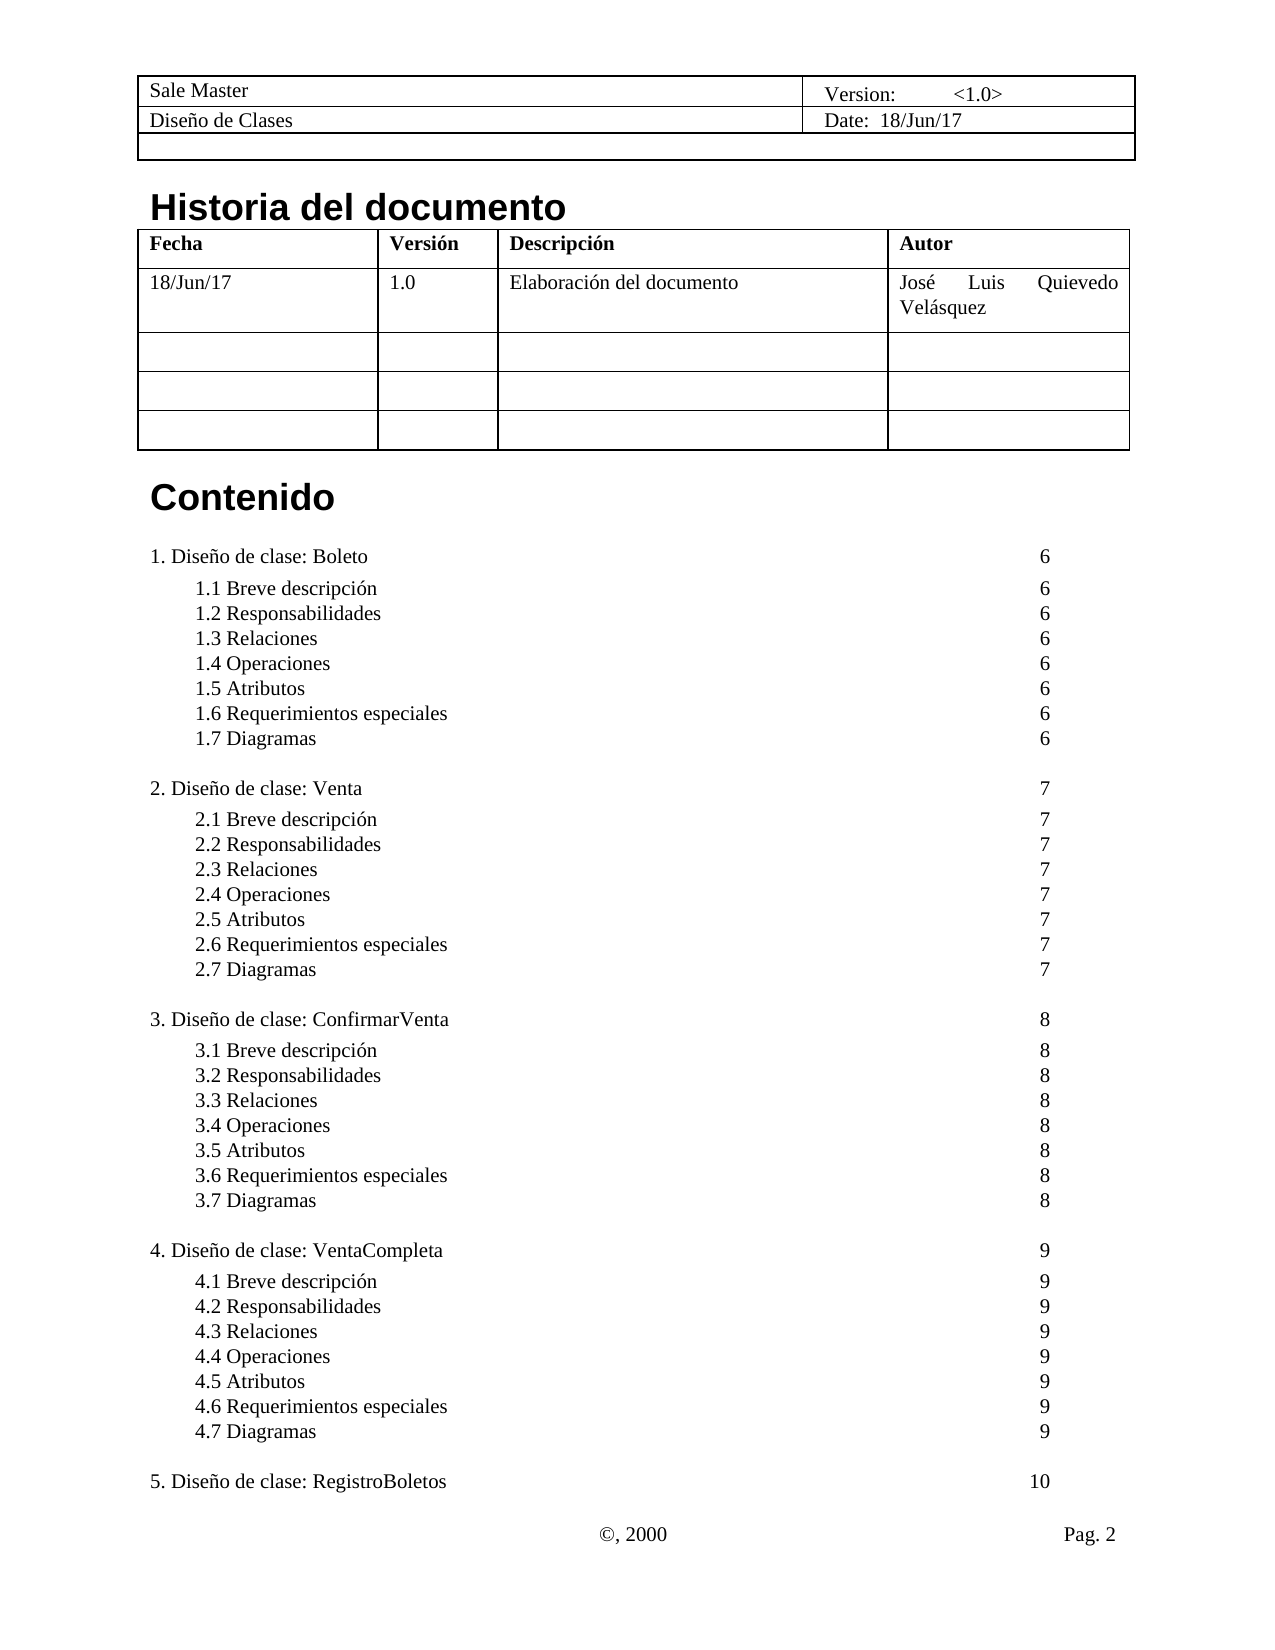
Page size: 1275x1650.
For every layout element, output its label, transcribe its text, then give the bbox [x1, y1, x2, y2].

table_cell [889, 411, 1129, 449]
text 1.3 Relaciones 6 [195, 625, 1050, 650]
subtitle Historia del documento [150, 185, 1125, 228]
text 4.3 Relaciones 9 [195, 1318, 1050, 1343]
text 1. Diseño de clase: Boleto 6 [150, 543, 1050, 568]
text 3.4 Operaciones 8 [195, 1112, 1050, 1137]
text 2.7 Diagramas 7 [195, 956, 1050, 981]
table_cell [499, 372, 887, 410]
text 2.2 Responsabilidades 7 [195, 831, 1050, 856]
table_header Fecha [139, 230, 377, 268]
table_cell [379, 333, 497, 371]
text 4.5 Atributos 9 [195, 1368, 1050, 1393]
text 4. Diseño de clase: VentaCompleta 9 [150, 1237, 1050, 1262]
text 2.1 Breve descripción 7 [195, 806, 1050, 831]
text 3.2 Responsabilidades 8 [195, 1062, 1050, 1087]
text 2.3 Relaciones 7 [195, 856, 1050, 881]
text 1.2 Responsabilidades 6 [195, 600, 1050, 625]
text 3.5 Atributos 8 [195, 1137, 1050, 1162]
text 3.7 Diagramas 8 [195, 1187, 1050, 1212]
text 3.6 Requerimientos especiales 8 [195, 1162, 1050, 1187]
text 2.4 Operaciones 7 [195, 881, 1050, 906]
table_cell [139, 333, 377, 371]
text 5. Diseño de clase: RegistroBoletos 10 [150, 1468, 1050, 1493]
table_header Descripción [499, 230, 887, 268]
text 2.5 Atributos 7 [195, 906, 1050, 931]
text 4.4 Operaciones 9 [195, 1343, 1050, 1368]
table_cell [139, 411, 377, 449]
table_cell Elaboración del documento [499, 269, 887, 332]
text 2. Diseño de clase: Venta 7 [150, 775, 1050, 800]
text 4.7 Diagramas 9 [195, 1418, 1050, 1443]
subtitle Contenido [150, 475, 1125, 518]
text 1.6 Requerimientos especiales 6 [195, 700, 1050, 725]
table_header Autor [889, 230, 1129, 268]
text 3.1 Breve descripción 8 [195, 1037, 1050, 1062]
text 1.1 Breve descripción 6 [195, 575, 1050, 600]
text 4.2 Responsabilidades 9 [195, 1293, 1050, 1318]
table_cell 1.0 [379, 269, 497, 332]
text 3. Diseño de clase: ConfirmarVenta 8 [150, 1006, 1050, 1031]
table_cell 18/Jun/17 [139, 269, 377, 332]
table_cell José Luis Quievedo Velásquez [889, 269, 1129, 332]
table_cell [379, 372, 497, 410]
table_header Versión [379, 230, 497, 268]
table_cell [499, 333, 887, 371]
text 2.6 Requerimientos especiales 7 [195, 931, 1050, 956]
table_cell [889, 372, 1129, 410]
text 4.1 Breve descripción 9 [195, 1268, 1050, 1293]
table_cell [499, 411, 887, 449]
text 4.6 Requerimientos especiales 9 [195, 1393, 1050, 1418]
table_cell [139, 372, 377, 410]
text 1.4 Operaciones 6 [195, 650, 1050, 675]
text 3.3 Relaciones 8 [195, 1087, 1050, 1112]
table_cell [889, 333, 1129, 371]
text 1.5 Atributos 6 [195, 675, 1050, 700]
text 1.7 Diagramas 6 [195, 725, 1050, 750]
table_cell [379, 411, 497, 449]
